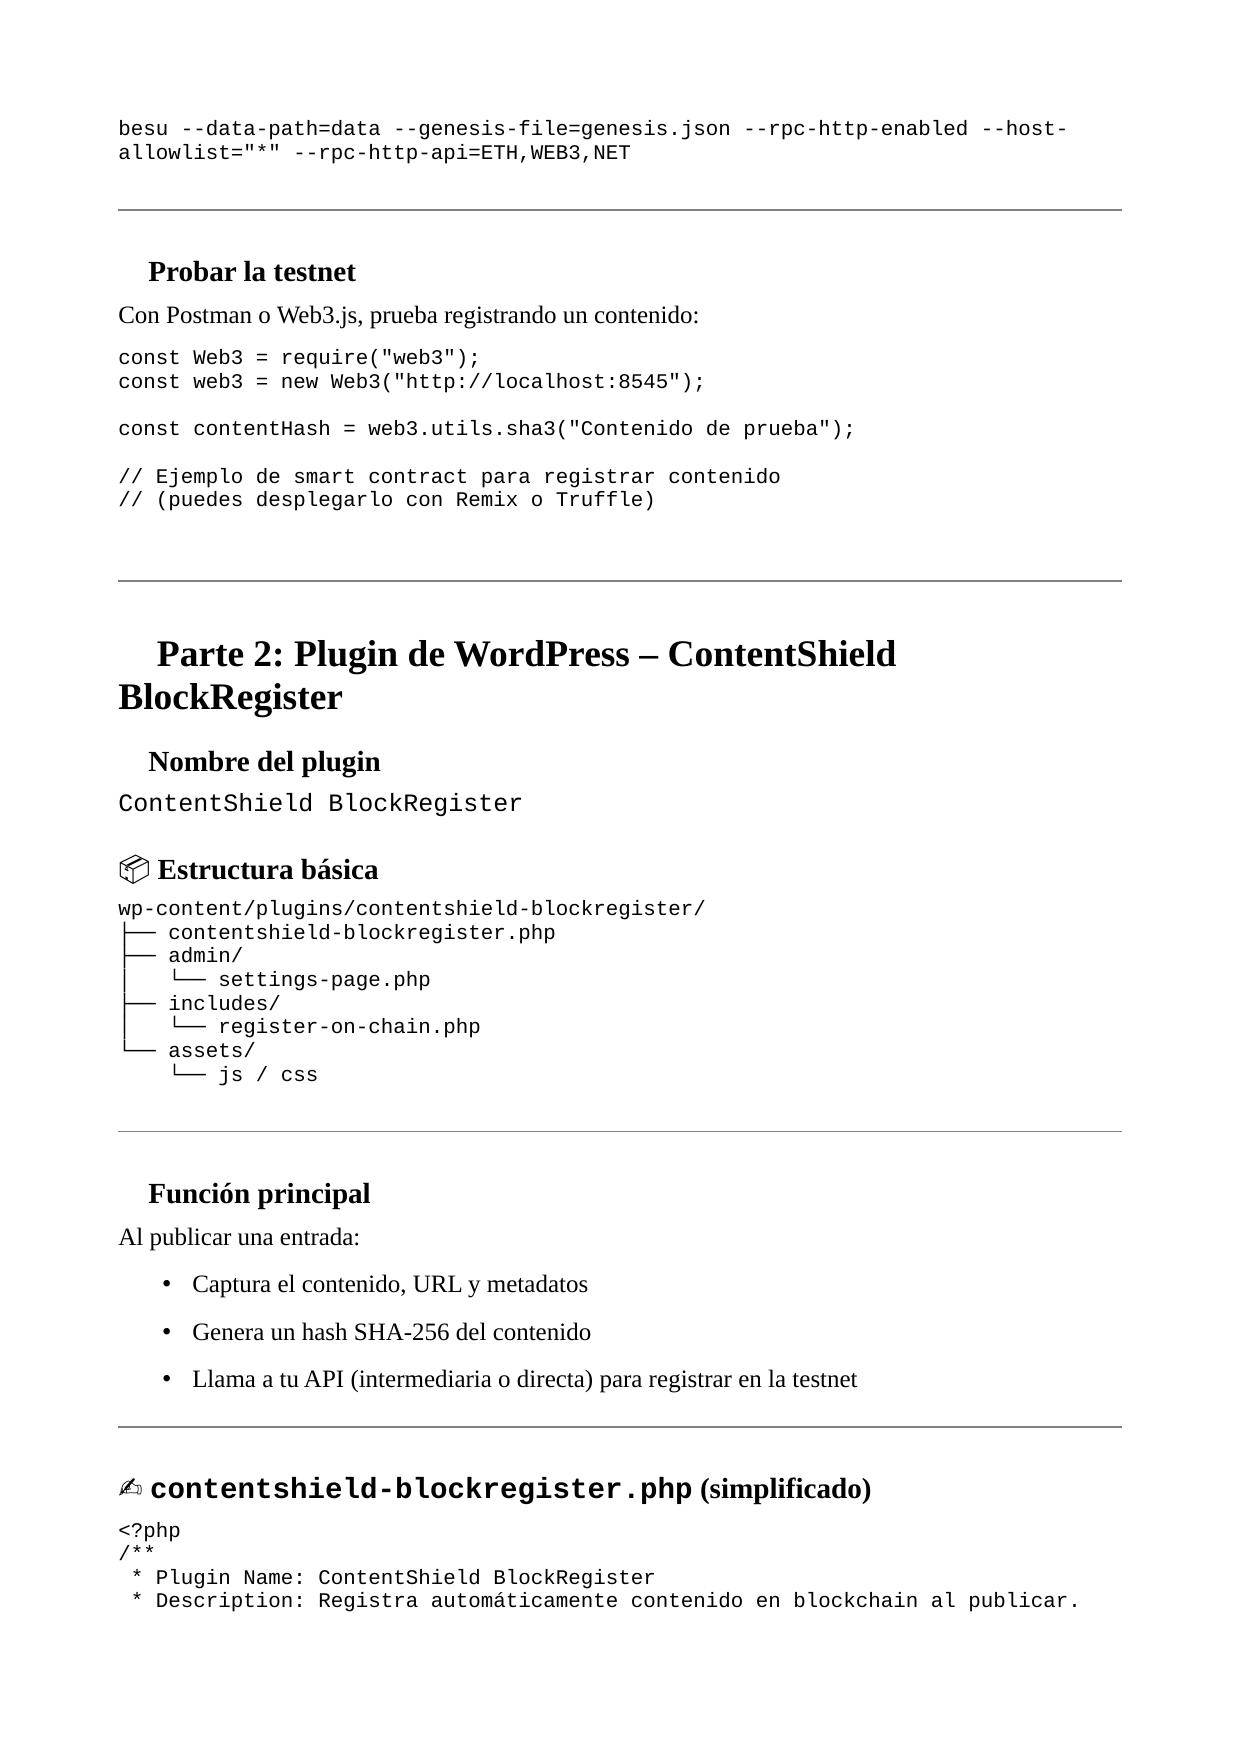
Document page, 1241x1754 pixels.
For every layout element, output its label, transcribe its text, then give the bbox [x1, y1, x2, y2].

text const Web3 = require("web3"); [118, 347, 1122, 371]
text * Plugin Name: ContentShield BlockRegister [118, 1567, 1122, 1591]
subtitle ✅ Parte 2: Plugin de WordPress – ContentShield BlockRegister [118, 631, 1122, 717]
text └── assets/ [118, 1040, 1122, 1064]
list Llama a tu API (intermediaria o directa) para registrar en la testnet [162, 1364, 1122, 1393]
text wp-content/plugins/contentshield-blockregister/ [118, 898, 1122, 922]
subtitle 📦 Estructura básica [118, 852, 1122, 886]
text │ └── settings-page.php [118, 969, 1122, 993]
text Con Postman o Web3.js, prueba registrando un contenido: [118, 300, 1122, 328]
text // Ejemplo de smart contract para registrar contenido [118, 466, 1122, 489]
text besu --data-path=data --genesis-file=genesis.json --rpc-http-enabled --host-allowlist="*" --rpc-http-api=ETH,WEB3,NET [118, 118, 1122, 165]
text * Description: Registra automáticamente contenido en blockchain al publicar. [118, 1591, 1122, 1614]
text ├── includes/ [125, 993, 1122, 1016]
text ├── contentshield-blockregister.php [125, 922, 1122, 946]
list Genera un hash SHA-256 del contenido [162, 1317, 1122, 1346]
text Al publicar una entrada: [118, 1222, 1122, 1251]
subtitle 🧩 Nombre del plugin [118, 744, 1122, 778]
text const web3 = new Web3("http://localhost:8545"); [118, 371, 1122, 395]
text ContentShield BlockRegister [118, 791, 1122, 819]
text // (puedes desplegarlo con Remix o Truffle) [118, 489, 1122, 513]
list Captura el contenido, URL y metadatos [162, 1269, 1122, 1298]
subtitle ✍️ contentshield-blockregister.php (simplificado) [118, 1471, 1122, 1507]
text │ └── register-on-chain.php [118, 1016, 1122, 1040]
text ├── admin/ [118, 946, 1122, 969]
subtitle 🧪 Probar la testnet [118, 254, 1122, 287]
text const contentHash = web3.utils.sha3("Contenido de prueba"); [118, 418, 1122, 442]
subtitle 🧠 Función principal [118, 1176, 1122, 1209]
text <?php [118, 1519, 1122, 1543]
text /** [118, 1543, 1122, 1567]
text └── js / css [118, 1064, 1122, 1087]
